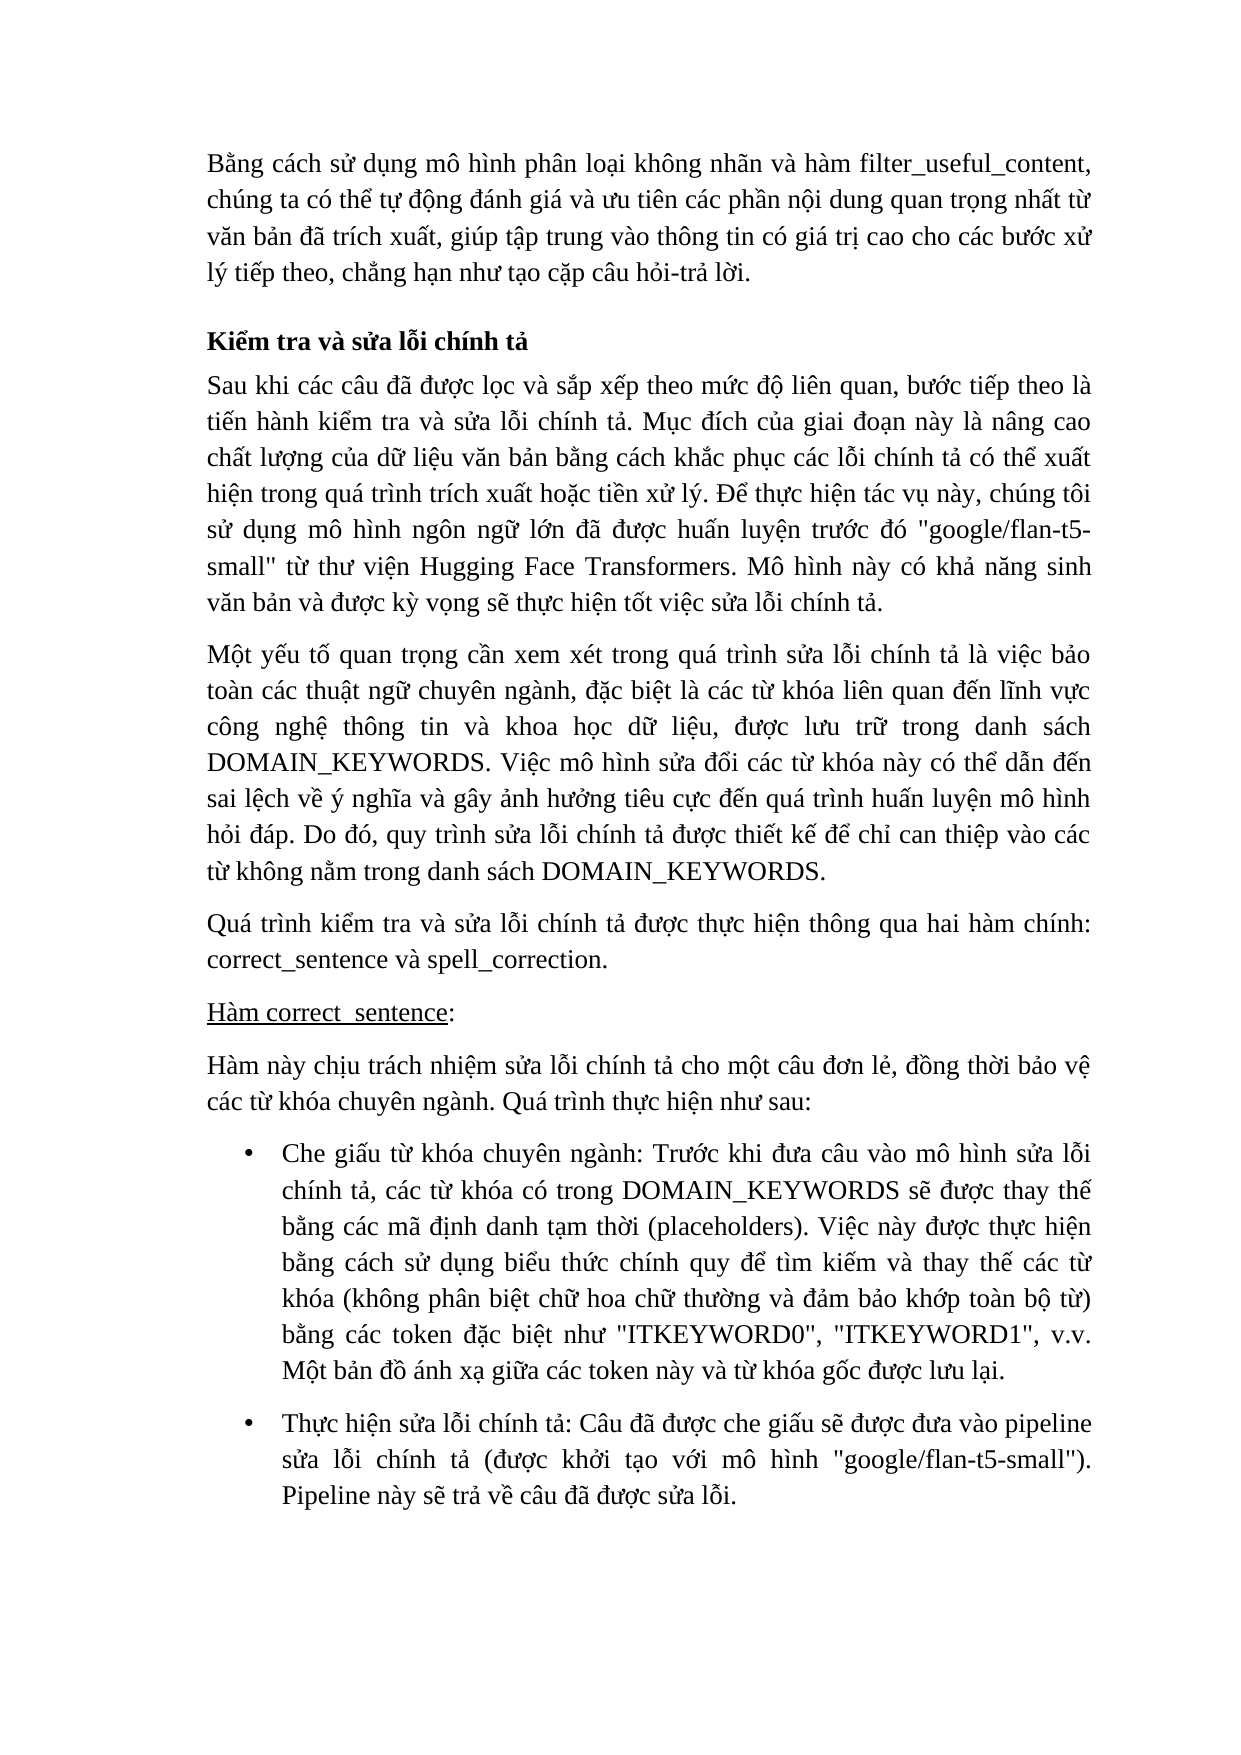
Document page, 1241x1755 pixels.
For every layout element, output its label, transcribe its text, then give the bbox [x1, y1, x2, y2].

subtitle Kiểm tra và sửa lỗi chính tả [207, 325, 1093, 356]
text Một yếu tố quan trọng cần xem xét trong quá trình sửa lỗi chính tả là việc bảo toàn các thuật ngữ chuyên ngành, đặc biệt là các từ khóa liên quan đến lĩnh vực công nghệ thông tin và khoa học dữ liệu, được lưu trữ trong danh sách DOMAIN_KEYWORDS. Việc mô hình sửa đổi các từ khóa này có thể dẫn đến sai lệch về ý nghĩa và gây ảnh hưởng tiêu cực đến quá trình huấn luyện mô hình hỏi đáp. Do đó, quy trình sửa lỗi chính tả được thiết kế để chỉ can thiệp vào các từ không nằm trong danh sách DOMAIN_KEYWORDS. [207, 638, 1093, 886]
list Thực hiện sửa lỗi chính tả: Câu đã được che giấu sẽ được đưa vào pipeline sửa lỗi chính tả (được khởi tạo với mô hình "google/flan-t5-small"). Pipeline này sẽ trả về câu đã được sửa lỗi. [244, 1407, 1093, 1510]
text Hàm này chịu trách nhiệm sửa lỗi chính tả cho một câu đơn lẻ, đồng thời bảo vệ các từ khóa chuyên ngành. Quá trình thực hiện như sau: [207, 1049, 1093, 1116]
text Hàm correct_sentence: [207, 996, 1093, 1027]
text Bằng cách sử dụng mô hình phân loại không nhãn và hàm filter_useful_content, chúng ta có thể tự động đánh giá và ưu tiên các phần nội dung quan trọng nhất từ văn bản đã trích xuất, giúp tập trung vào thông tin có giá trị cao cho các bước xử lý tiếp theo, chẳng hạn như tạo cặp câu hỏi-trả lời. [207, 148, 1093, 287]
list Che giấu từ khóa chuyên ngành: Trước khi đưa câu vào mô hình sửa lỗi chính tả, các từ khóa có trong DOMAIN_KEYWORDS sẽ được thay thế bằng các mã định danh tạm thời (placeholders). Việc này được thực hiện bằng cách sử dụng biểu thức chính quy để tìm kiếm và thay thế các từ khóa (không phân biệt chữ hoa chữ thường và đảm bảo khớp toàn bộ từ) bằng các token đặc biệt như "ITKEYWORD0", "ITKEYWORD1", v.v. Một bản đồ ánh xạ giữa các token này và từ khóa gốc được lưu lại. [244, 1138, 1093, 1385]
text Quá trình kiểm tra và sửa lỗi chính tả được thực hiện thông qua hai hàm chính: correct_sentence và spell_correction. [207, 907, 1093, 974]
text Sau khi các câu đã được lọc và sắp xếp theo mức độ liên quan, bước tiếp theo là tiến hành kiểm tra và sửa lỗi chính tả. Mục đích của giai đoạn này là nâng cao chất lượng của dữ liệu văn bản bằng cách khắc phục các lỗi chính tả có thể xuất hiện trong quá trình trích xuất hoặc tiền xử lý. Để thực hiện tác vụ này, chúng tôi sử dụng mô hình ngôn ngữ lớn đã được huấn luyện trước đó "google/flan-t5-small" từ thư viện Hugging Face Transformers. Mô hình này có khả năng sinh văn bản và được kỳ vọng sẽ thực hiện tốt việc sửa lỗi chính tả. [207, 369, 1093, 617]
